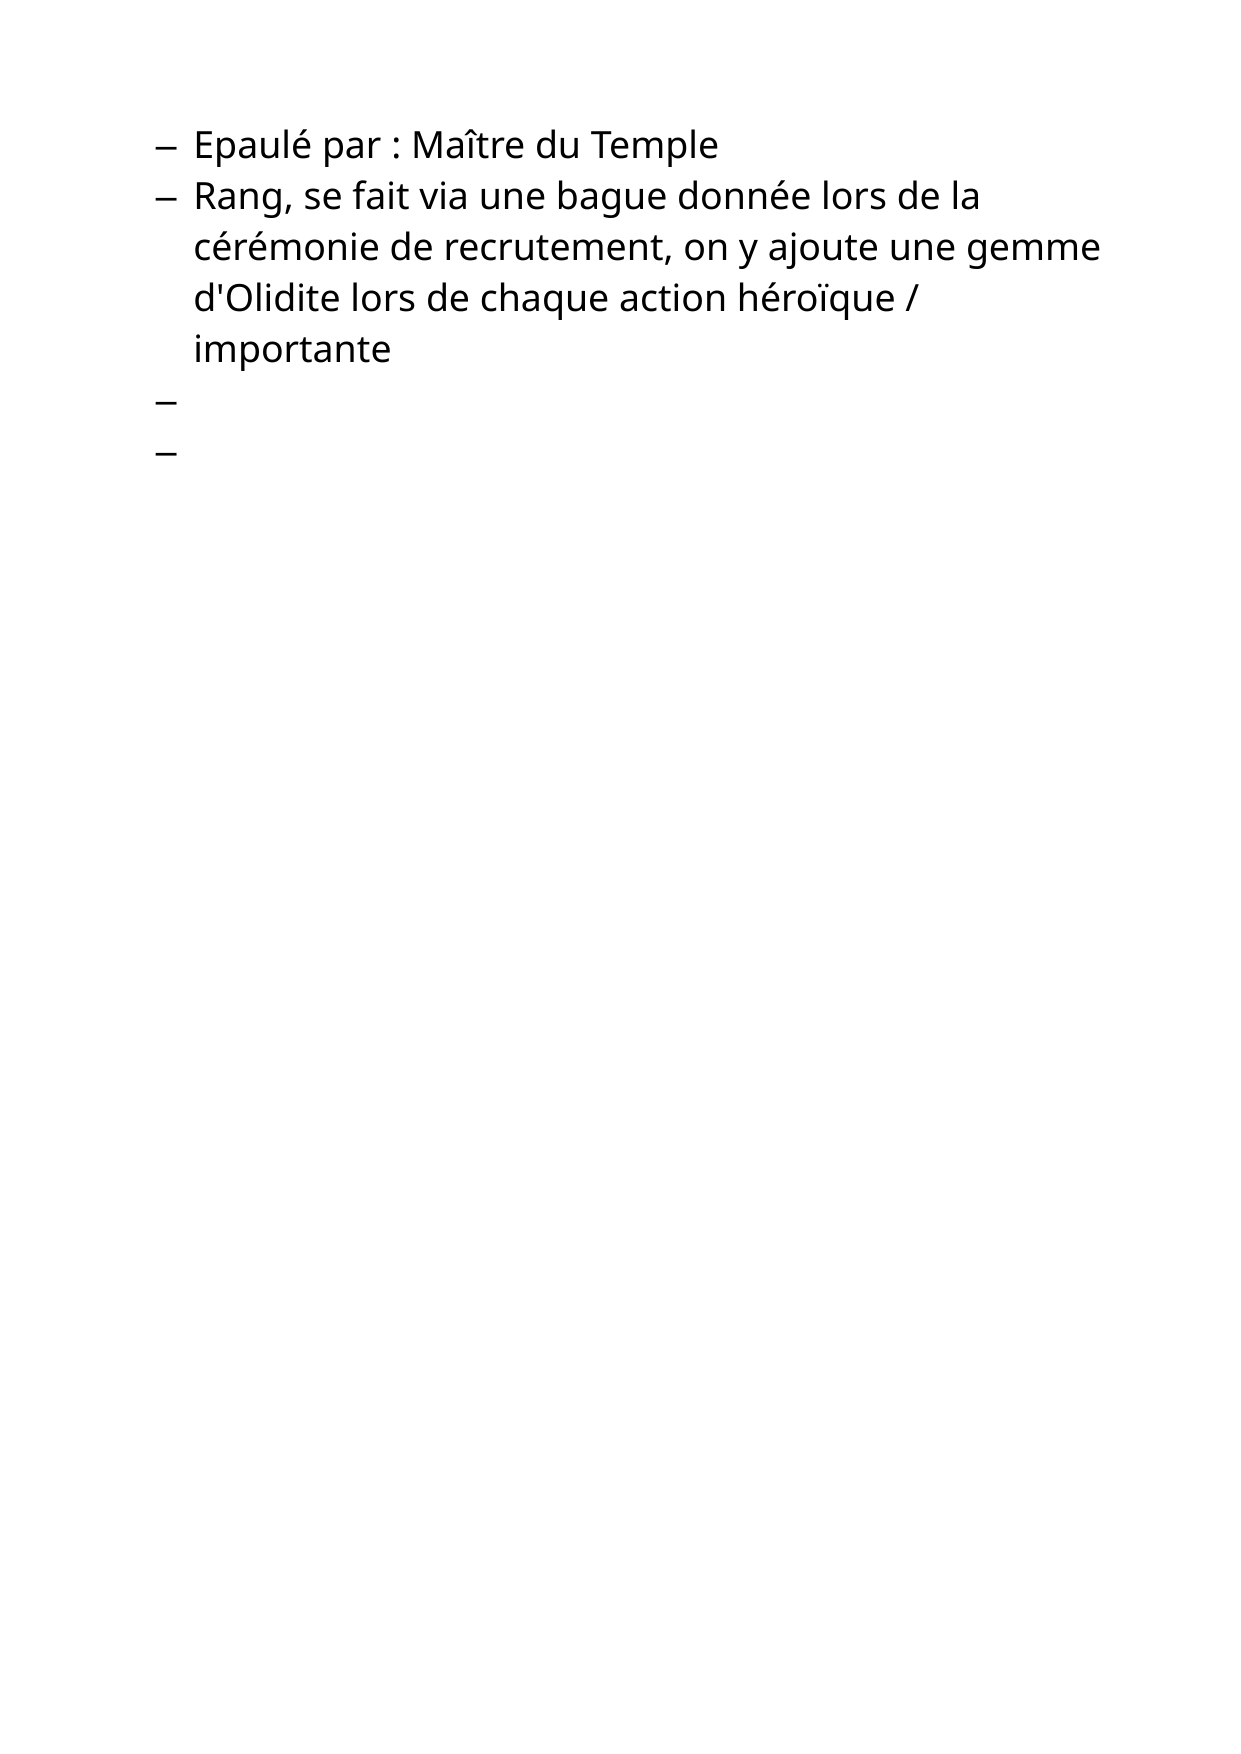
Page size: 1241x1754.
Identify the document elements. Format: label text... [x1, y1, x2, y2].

list Epaulé par : Maître du Temple [156, 118, 1122, 169]
list Rang, se fait via une bague donnée lors de la cérémonie de recrutement, on y ajoute une gemme d'Olidite lors de chaque action héroïque / importante [156, 169, 1122, 373]
